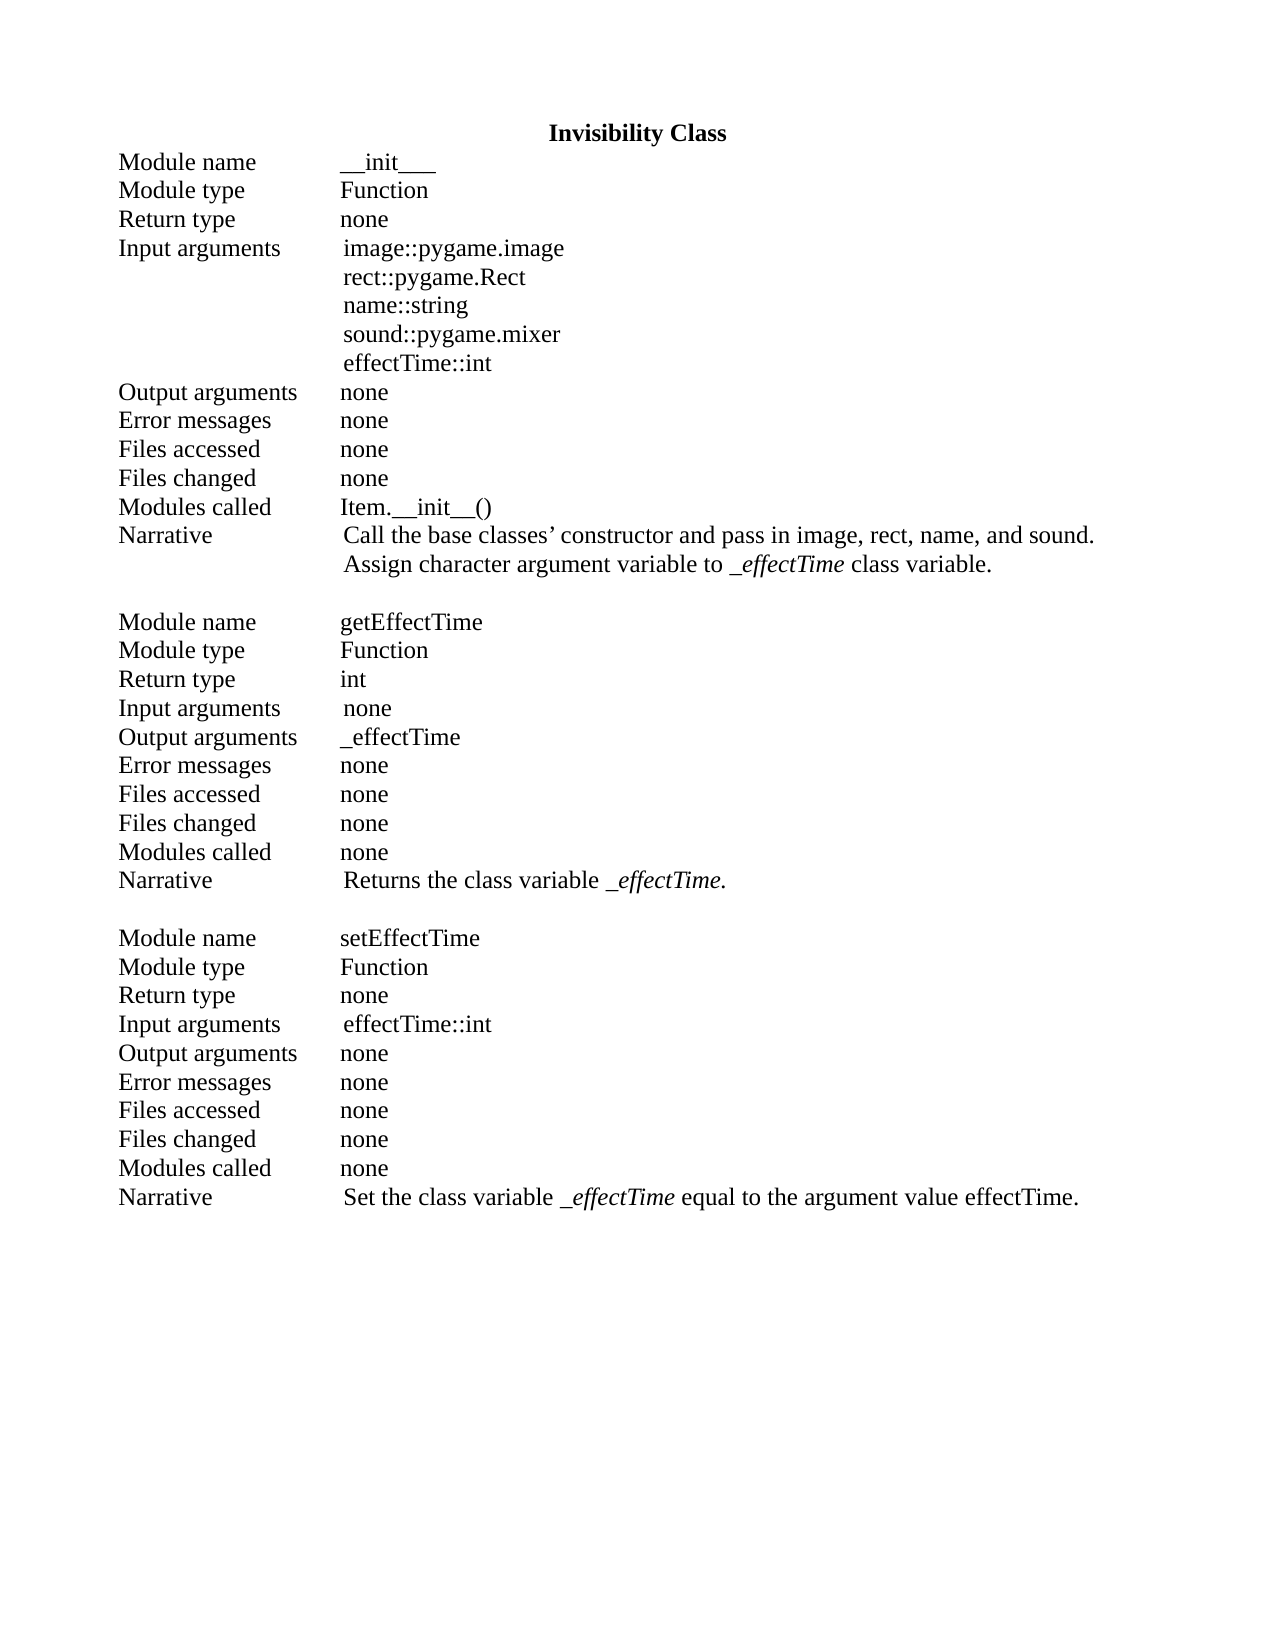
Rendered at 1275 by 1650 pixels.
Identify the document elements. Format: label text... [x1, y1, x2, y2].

text Module name setEffectTime [118, 923, 1157, 952]
text Files changed none [118, 808, 1157, 837]
text Files accessed none [118, 1096, 1157, 1124]
text name::string [118, 291, 1157, 319]
text Narrative Set the class variable _effectTime equal to the argument value effectTime. [118, 1182, 1157, 1211]
text sound::pygame.mixer [118, 319, 1157, 348]
text Files changed none [118, 463, 1157, 492]
text Error messages none [118, 1067, 1157, 1096]
text effectTime::int [118, 348, 1157, 377]
text Input arguments effectTime::int [118, 1009, 1157, 1038]
text Module name __init___ [118, 147, 1157, 176]
text Files accessed none [118, 779, 1157, 808]
text Files accessed none [118, 434, 1157, 463]
text Narrative Returns the class variable _effectTime. [118, 866, 1157, 894]
text Module type Function [118, 636, 1157, 664]
text Return type int [118, 664, 1157, 693]
text Invisibility Class [118, 118, 1157, 147]
text Modules called none [118, 1153, 1157, 1182]
text Modules called none [118, 837, 1157, 866]
text Error messages none [118, 751, 1157, 779]
text Output arguments none [118, 377, 1157, 406]
text Output arguments none [118, 1038, 1157, 1067]
text Module type Function [118, 176, 1157, 204]
text Module name getEffectTime [118, 607, 1157, 636]
text Return type none [118, 204, 1157, 233]
text Module type Function [118, 952, 1157, 981]
text Narrative Call the base classes’ constructor and pass in image, rect, name, and sound. Assign character argument variable to _effectTime class variable. [118, 521, 1157, 578]
text Files changed none [118, 1124, 1157, 1153]
text Return type none [118, 981, 1157, 1009]
text Input arguments none [118, 693, 1157, 722]
text Error messages none [118, 406, 1157, 434]
text Modules called Item.__init__() [118, 492, 1157, 521]
text Output arguments _effectTime [118, 722, 1157, 751]
text Input arguments image::pygame.image [118, 233, 1157, 262]
text rect::pygame.Rect [118, 262, 1157, 291]
